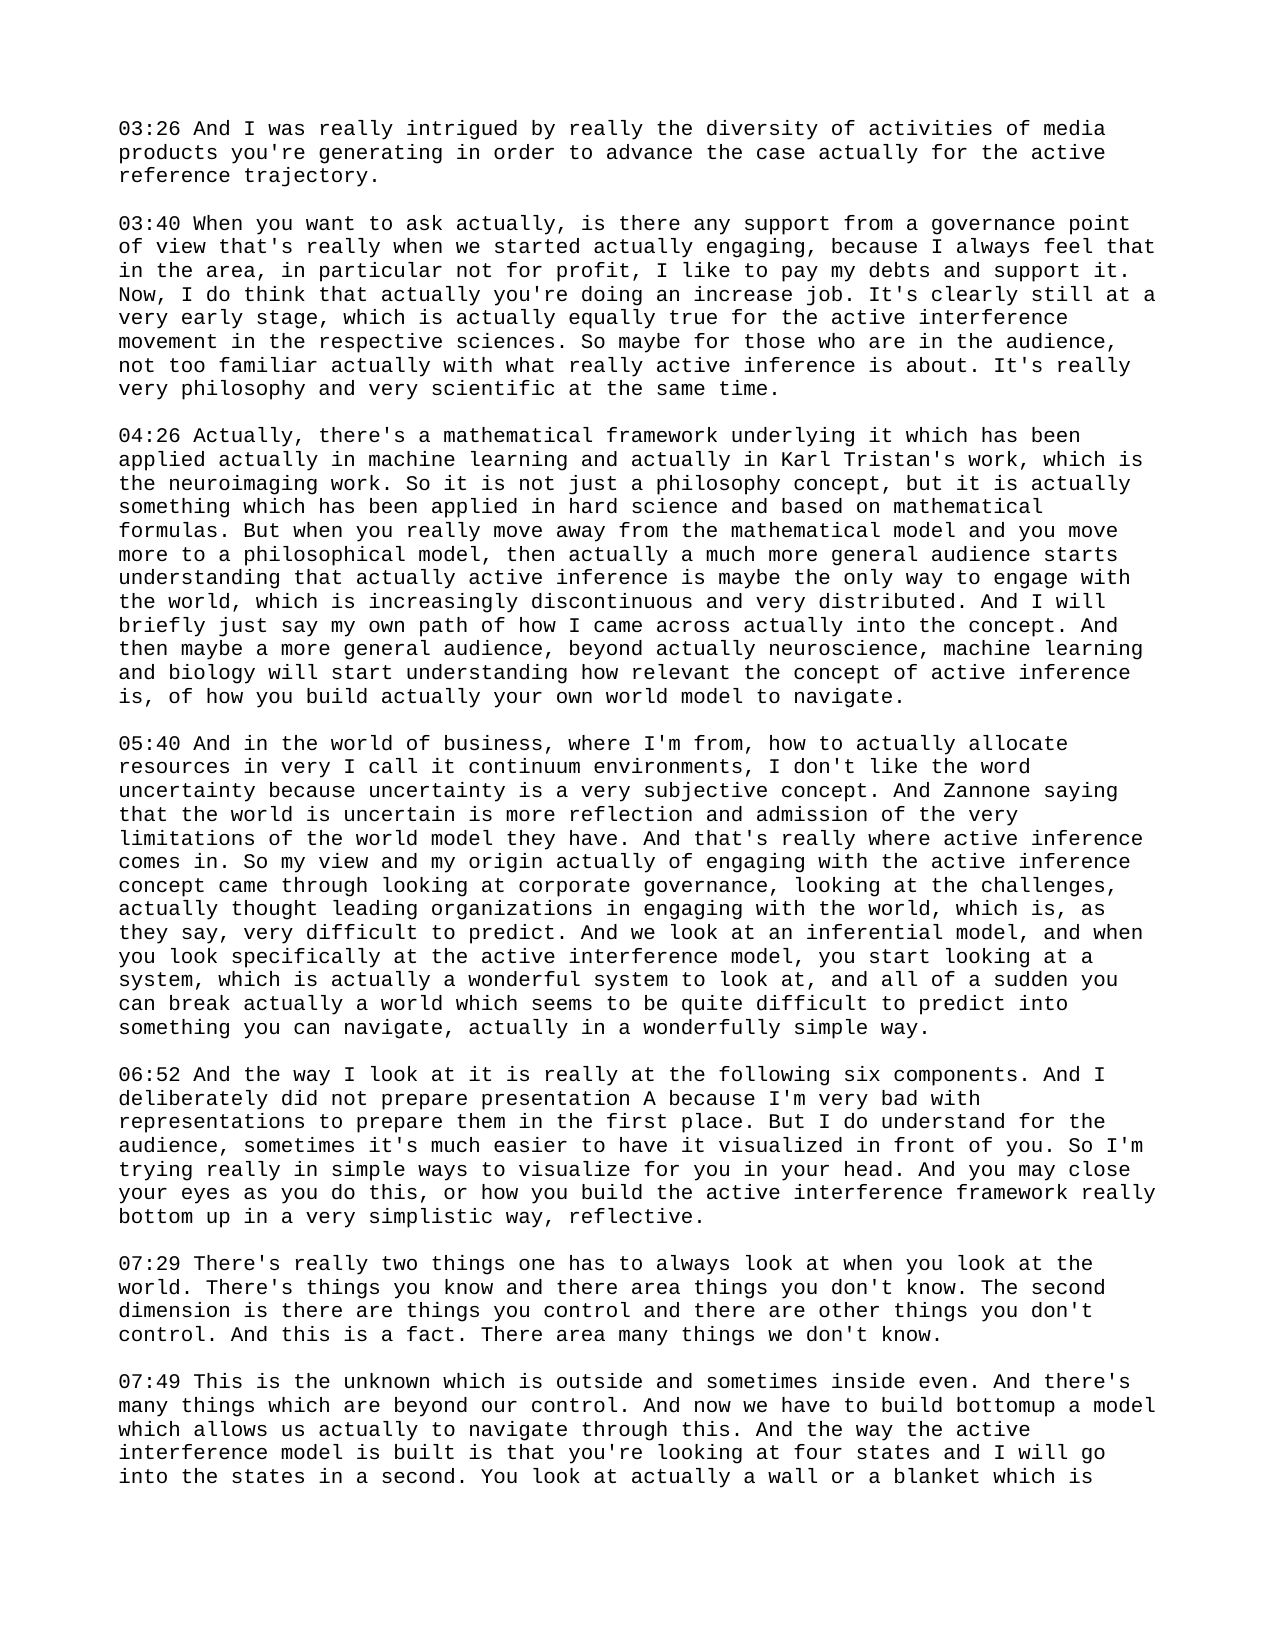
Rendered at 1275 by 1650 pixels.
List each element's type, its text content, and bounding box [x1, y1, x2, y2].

text 06:52 And the way I look at it is really at the following six components. And I deliberately did not prepare presentation A because I'm very bad with representations to prepare them in the first place. But I do understand for the audience, sometimes it's much easier to have it visualized in front of you. So I'm trying really in simple ways to visualize for you in your head. And you may close your eyes as you do this, or how you build the active interference framework really bottom up in a very simplistic way, reflective. [118, 1064, 1157, 1229]
text 07:29 There's really two things one has to always look at when you look at the world. There's things you know and there area things you don't know. The second dimension is there are things you control and there are other things you don't control. And this is a fact. There area many things we don't know. [118, 1253, 1157, 1348]
text 07:49 This is the unknown which is outside and sometimes inside even. And there's many things which are beyond our control. And now we have to build bottomup a model which allows us actually to navigate through this. And the way the active interference model is built is that you're looking at four states and I will go into the states in a second. You look at actually a wall or a blanket which is [118, 1371, 1157, 1489]
text 03:26 And I was really intrigued by really the diversity of activities of media products you're generating in order to advance the case actually for the active reference trajectory. [118, 118, 1157, 189]
text 05:40 And in the world of business, where I'm from, how to actually allocate resources in very I call it continuum environments, I don't like the word uncertainty because uncertainty is a very subjective concept. And Zannone saying that the world is uncertain is more reflection and admission of the very limitations of the world model they have. And that's really where active inference comes in. So my view and my origin actually of engaging with the active inference concept came through looking at corporate governance, looking at the challenges, actually thought leading organizations in engaging with the world, which is, as they say, very difficult to predict. And we look at an inferential model, and when you look specifically at the active interference model, you start looking at a system, which is actually a wonderful system to look at, and all of a sudden you can break actually a world which seems to be quite difficult to predict into something you can navigate, actually in a wonderfully simple way. [118, 733, 1157, 1040]
text 04:26 Actually, there's a mathematical framework underlying it which has been applied actually in machine learning and actually in Karl Tristan's work, which is the neuroimaging work. So it is not just a philosophy concept, but it is actually something which has been applied in hard science and based on mathematical formulas. But when you really move away from the mathematical model and you move more to a philosophical model, then actually a much more general audience starts understanding that actually active inference is maybe the only way to engage with the world, which is increasingly discontinuous and very distributed. And I will briefly just say my own path of how I came across actually into the concept. And then maybe a more general audience, beyond actually neuroscience, machine learning and biology will start understanding how relevant the concept of active inference is, of how you build actually your own world model to navigate. [118, 426, 1157, 709]
text 03:40 When you want to ask actually, is there any support from a governance point of view that's really when we started actually engaging, because I always feel that in the area, in particular not for profit, I like to pay my debts and support it. Now, I do think that actually you're doing an increase job. It's clearly still at a very early stage, which is actually equally true for the active interference movement in the respective sciences. So maybe for those who are in the audience, not too familiar actually with what really active inference is about. It's really very philosophy and very scientific at the same time. [118, 213, 1157, 402]
